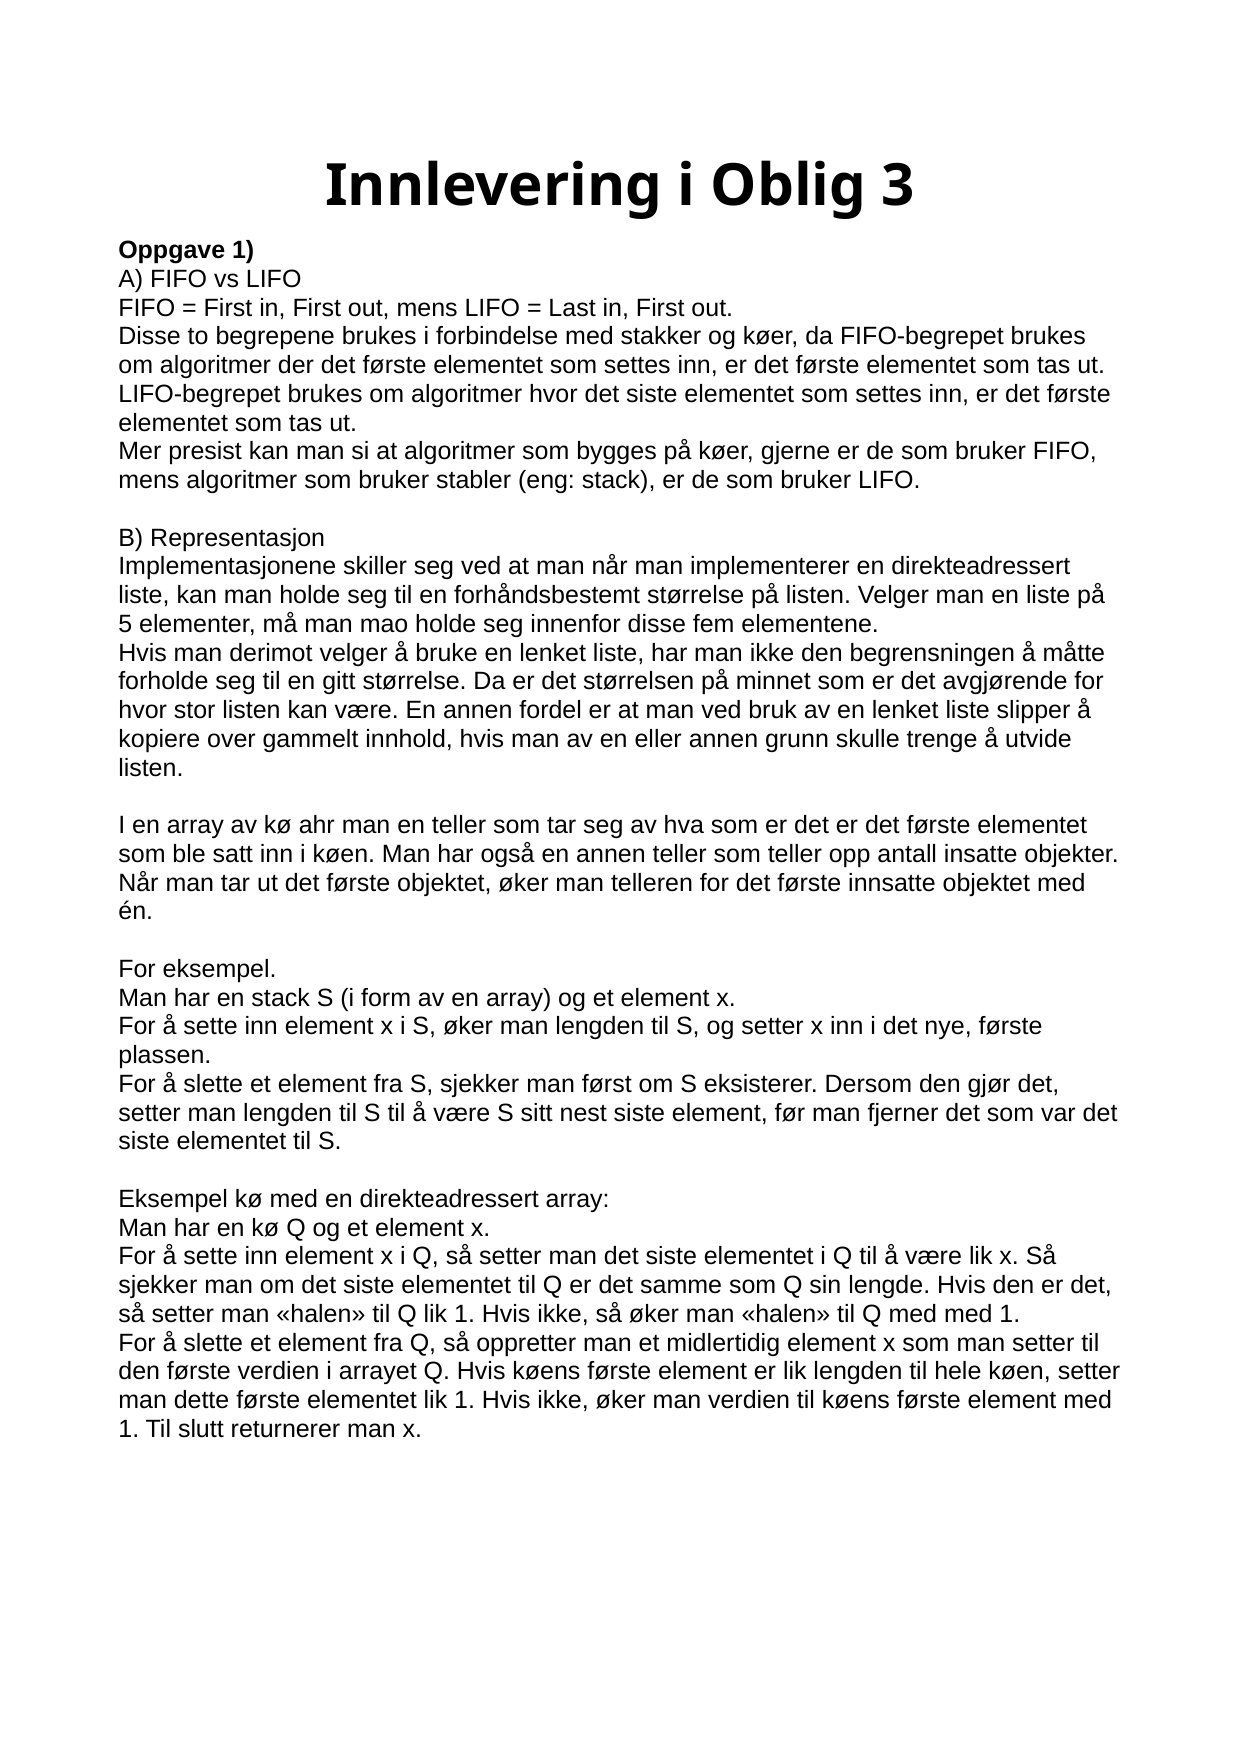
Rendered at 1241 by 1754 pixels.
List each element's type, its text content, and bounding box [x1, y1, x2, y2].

text FIFO = First in, First out, mens LIFO = Last in, First out. [118, 293, 1122, 321]
text A) FIFO vs LIFO [118, 264, 1122, 293]
text For eksempel. [118, 954, 1122, 983]
title Innlevering i Oblig 3 [118, 143, 1122, 223]
text Hvis man derimot velger å bruke en lenket liste, har man ikke den begrensningen å måtte forholde seg til en gitt størrelse. Da er det størrelsen på minnet som er det avgjørende for hvor stor listen kan være. En annen fordel er at man ved bruk av en lenket liste slipper å kopiere over gammelt innhold, hvis man av en eller annen grunn skulle trenge å utvide listen. [118, 638, 1122, 781]
text I en array av kø ahr man en teller som tar seg av hva som er det er det første elementet som ble satt inn i køen. Man har også en annen teller som teller opp antall insatte objekter. Når man tar ut det første objektet, øker man telleren for det første innsatte objektet med én. [118, 810, 1122, 925]
text Oppgave 1) [118, 235, 1122, 264]
text B) Representasjon [118, 523, 1122, 551]
text For å slette et element fra S, sjekker man først om S eksisterer. Dersom den gjør det, setter man lengden til S til å være S sitt nest siste element, før man fjerner det som var det siste elementet til S. [118, 1069, 1122, 1155]
text Eksempel kø med en direkteadressert array: [118, 1184, 1122, 1213]
text Implementasjonene skiller seg ved at man når man implementerer en direkteadressert liste, kan man holde seg til en forhåndsbestemt størrelse på listen. Velger man en liste på 5 elementer, må man mao holde seg innenfor disse fem elementene. [118, 551, 1122, 638]
text Man har en stack S (i form av en array) og et element x. [118, 983, 1122, 1011]
text For å sette inn element x i Q, så setter man det siste elementet i Q til å være lik x. Så sjekker man om det siste elementet til Q er det samme som Q sin lengde. Hvis den er det, så setter man «halen» til Q lik 1. Hvis ikke, så øker man «halen» til Q med med 1. [118, 1241, 1122, 1328]
text LIFO-begrepet brukes om algoritmer hvor det siste elementet som settes inn, er det første elementet som tas ut. [118, 379, 1122, 436]
text Man har en kø Q og et element x. [118, 1213, 1122, 1241]
text Mer presist kan man si at algoritmer som bygges på køer, gjerne er de som bruker FIFO, mens algoritmer som bruker stabler (eng: stack), er de som bruker LIFO. [118, 436, 1122, 494]
text For å sette inn element x i S, øker man lengden til S, og setter x inn i det nye, første plassen. [118, 1011, 1122, 1069]
text For å slette et element fra Q, så oppretter man et midlertidig element x som man setter til den første verdien i arrayet Q. Hvis køens første element er lik lengden til hele køen, setter man dette første elementet lik 1. Hvis ikke, øker man verdien til køens første element med 1. Til slutt returnerer man x. [118, 1328, 1122, 1443]
text Disse to begrepene brukes i forbindelse med stakker og køer, da FIFO-begrepet brukes om algoritmer der det første elementet som settes inn, er det første elementet som tas ut. [118, 321, 1122, 379]
